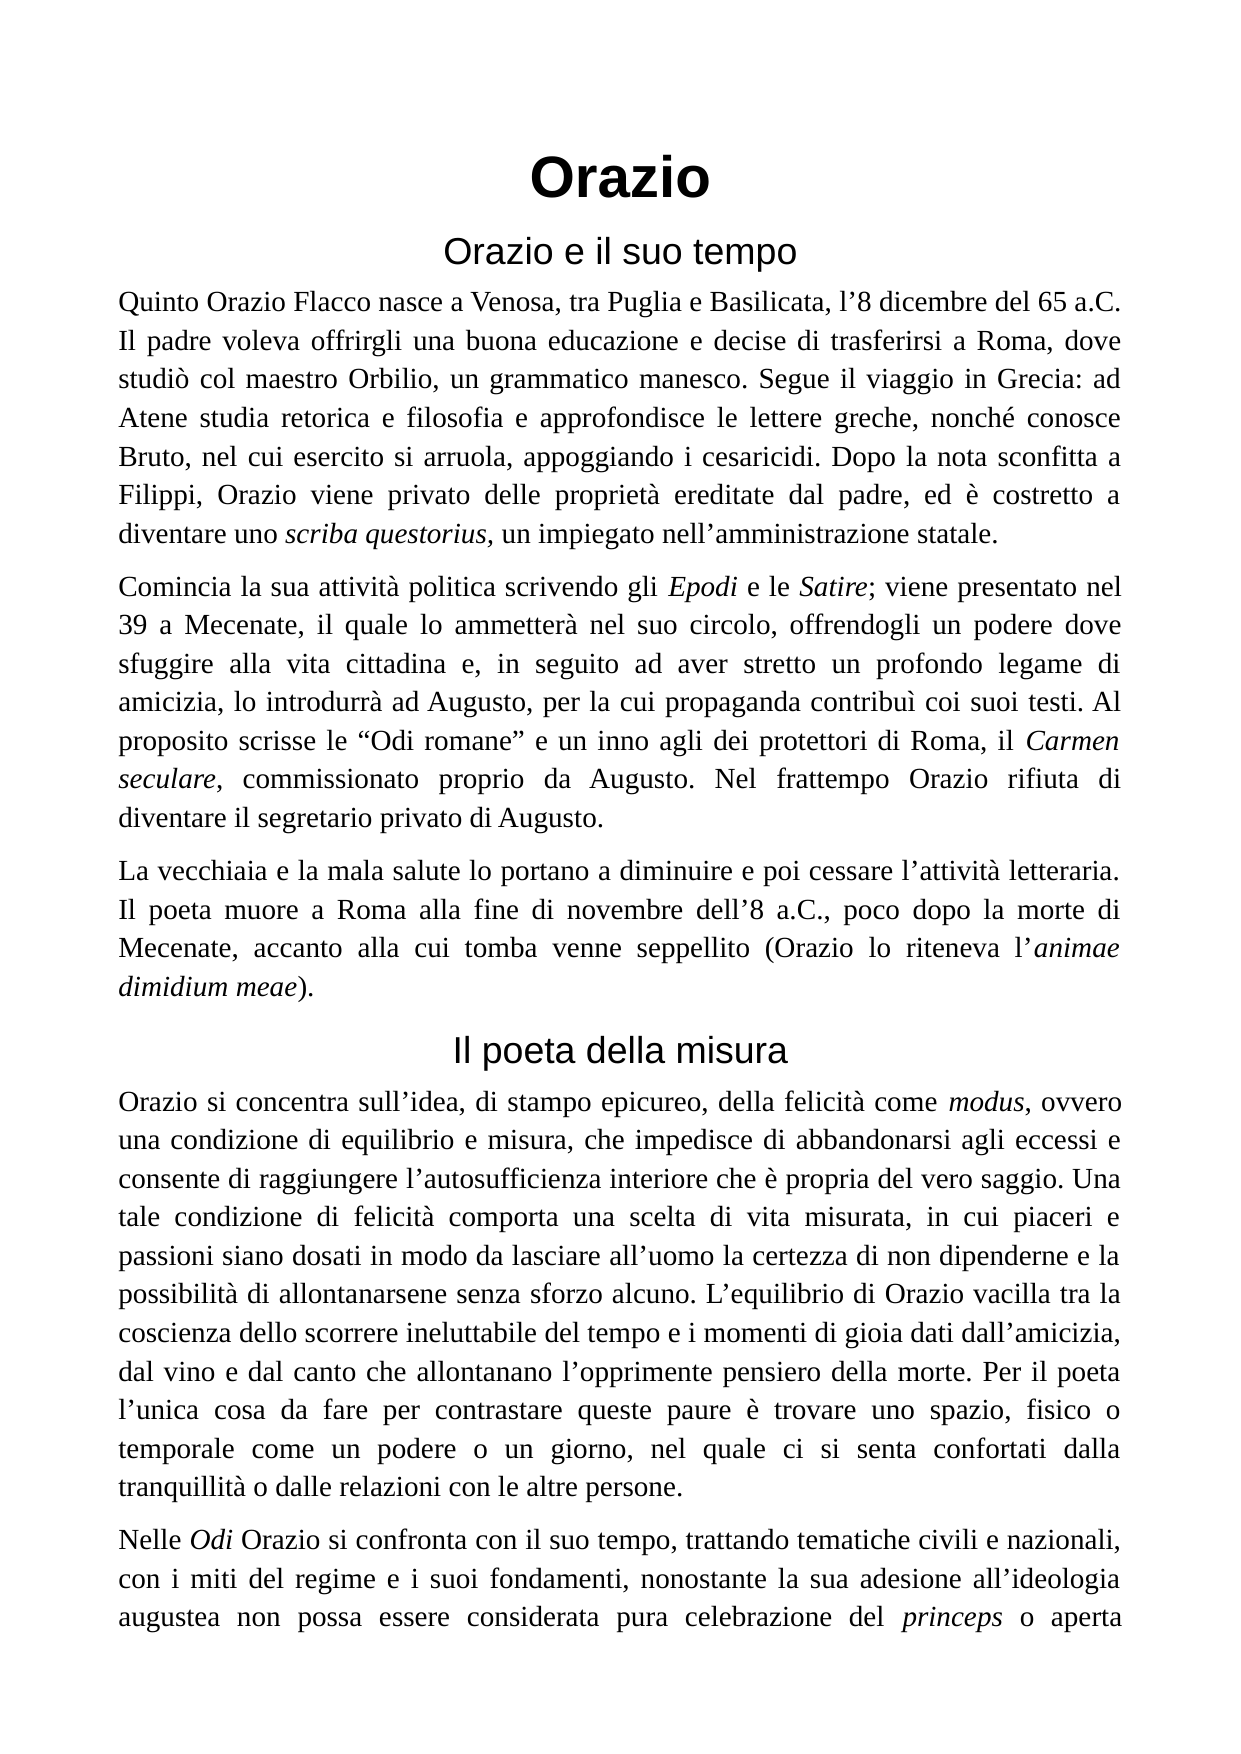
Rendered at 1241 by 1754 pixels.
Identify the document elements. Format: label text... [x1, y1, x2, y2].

title Orazio [118, 143, 1122, 210]
text Orazio si concentra sull’idea, di stampo epicureo, della felicità come modus, ovvero una condizione di equilibrio e misura, che impedisce di abbandonarsi agli eccessi e consente di raggiungere l’autosufficienza interiore che è propria del vero saggio. Una tale condizione di felicità comporta una scelta di vita misurata, in cui piaceri e passioni siano dosati in modo da lasciare all’uomo la certezza di non dipenderne e la possibilità di allontanarsene senza sforzo alcuno. L’equilibrio di Orazio vacilla tra la coscienza dello scorrere ineluttabile del tempo e i momenti di gioia dati dall’amicizia, dal vino e dal canto che allontanano l’opprimente pensiero della morte. Per il poeta l’unica cosa da fare per contrastare queste paure è trovare uno spazio, fisico o temporale come un podere o un giorno, nel quale ci si senta confortati dalla tranquillità o dalle relazioni con le altre persone. [118, 1084, 1122, 1503]
text Comincia la sua attività politica scrivendo gli Epodi e le Satire; viene presentato nel 39 a Mecenate, il quale lo ammetterà nel suo circolo, offrendogli un podere dove sfuggire alla vita cittadina e, in seguito ad aver stretto un profondo legame di amicizia, lo introdurrà ad Augusto, per la cui propaganda contribuì coi suoi testi. Al proposito scrisse le “Odi romane” e un inno agli dei protettori di Roma, il Carmen seculare, commissionato proprio da Augusto. Nel frattempo Orazio rifiuta di diventare il segretario privato di Augusto. [118, 569, 1122, 834]
text Quinto Orazio Flacco nasce a Venosa, tra Puglia e Basilicata, l’8 dicembre del 65 a.C. Il padre voleva offrirgli una buona educazione e decise di trasferirsi a Roma, dove studiò col maestro Orbilio, un grammatico manesco. Segue il viaggio in Grecia: ad Atene studia retorica e filosofia e approfondisce le lettere greche, nonché conosce Bruto, nel cui esercito si arruola, appoggiando i cesaricidi. Dopo la nota sconfitta a Filippi, Orazio viene privato delle proprietà ereditate dal padre, ed è costretto a diventare uno scriba questorius, un impiegato nell’amministrazione statale. [118, 284, 1122, 549]
text Nelle Odi Orazio si confronta con il suo tempo, trattando tematiche civili e nazionali, con i miti del regime e i suoi fondamenti, nonostante la sua adesione all’ideologia augustea non possa essere considerata pura celebrazione del princeps o aperta [118, 1522, 1122, 1633]
text La vecchiaia e la mala salute lo portano a diminuire e poi cessare l’attività letteraria. Il poeta muore a Roma alla fine di novembre dell’8 a.C., poco dopo la morte di Mecenate, accanto alla cui tomba venne seppellito (Orazio lo riteneva l’animae dimidium meae). [118, 853, 1122, 1002]
subtitle Il poeta della misura [118, 1028, 1122, 1071]
subtitle Orazio e il suo tempo [118, 229, 1122, 272]
